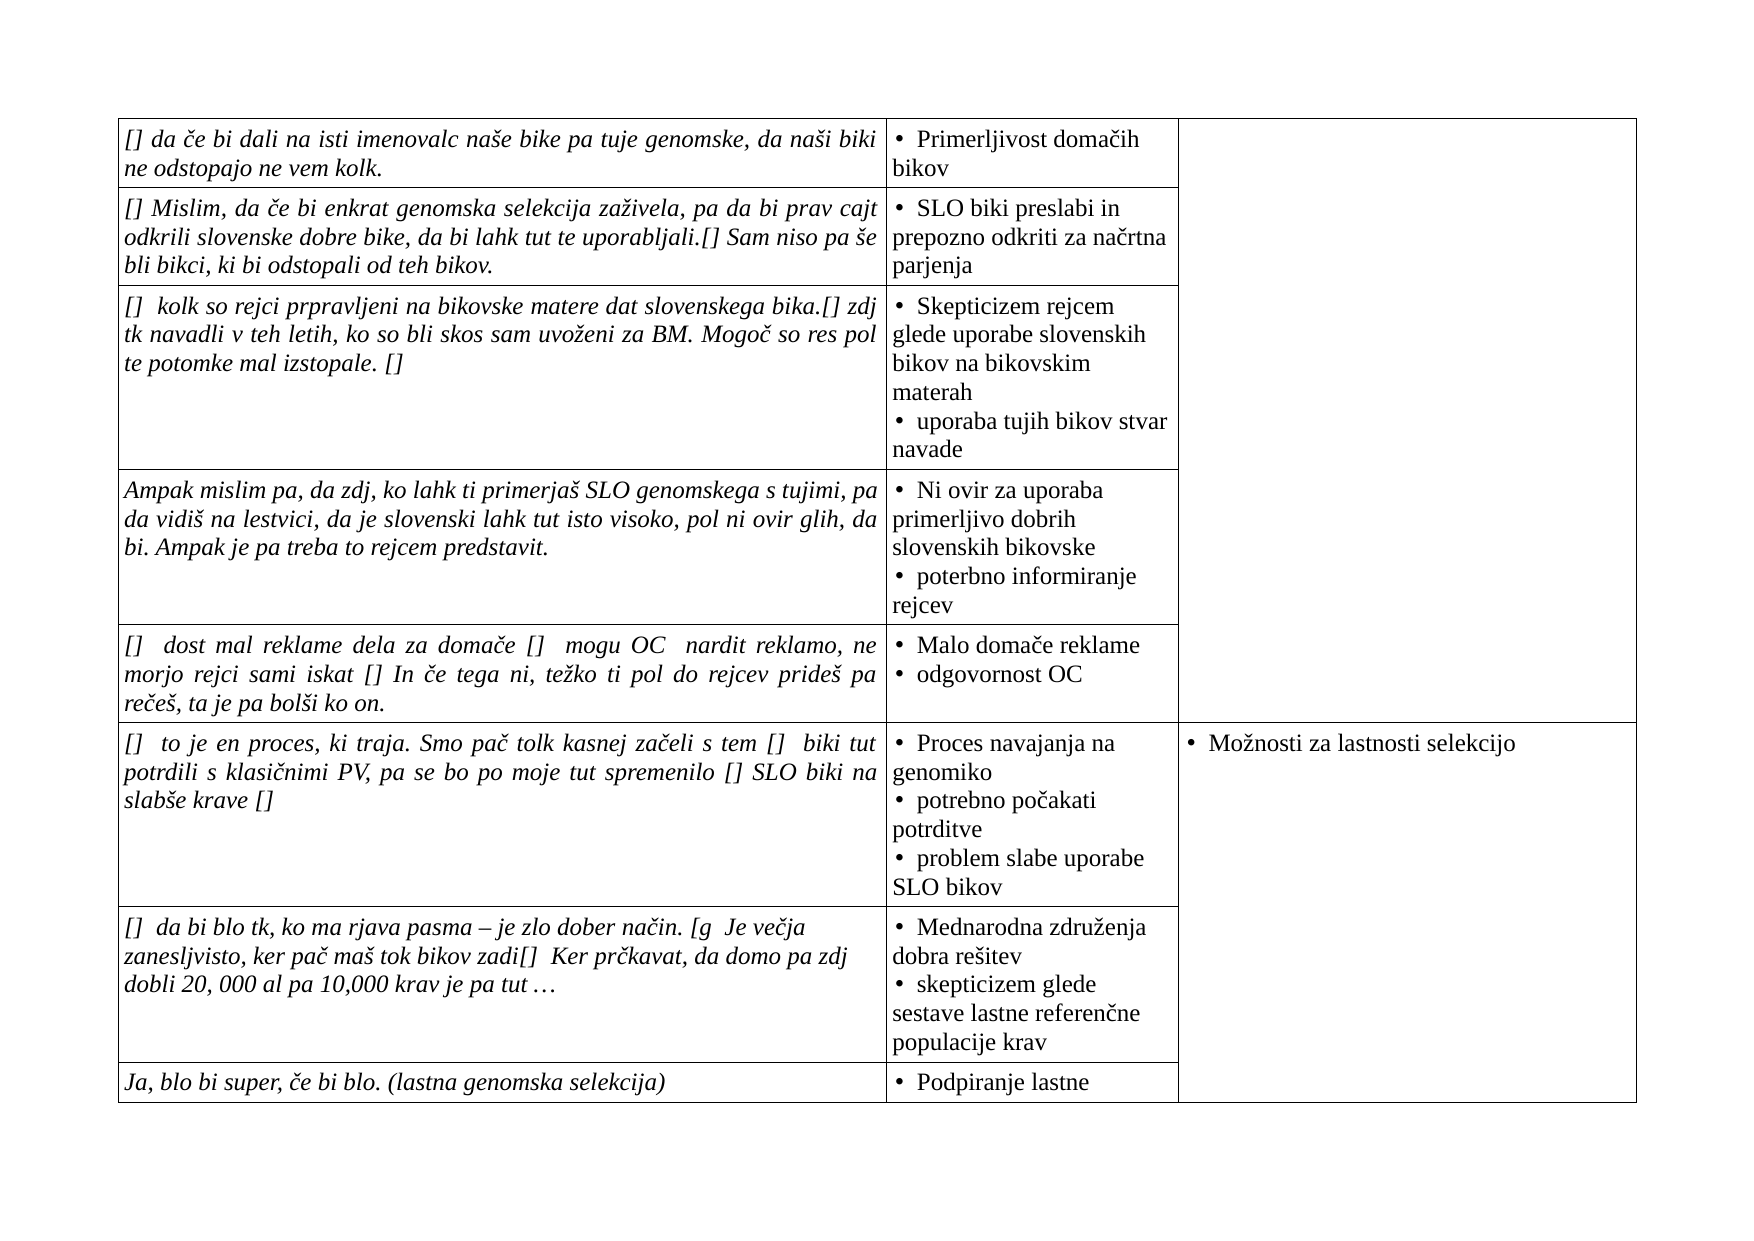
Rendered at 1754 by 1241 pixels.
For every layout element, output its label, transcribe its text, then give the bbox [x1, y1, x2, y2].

table_cell Proces navajanja na genomiko potrebno počakati potrditve problem slabe uporabe SLO bikov [887, 723, 1178, 906]
table_cell Ja, blo bi super, če bi blo. (lastna genomska selekcija) [119, 1063, 886, 1102]
table_cell Ampak mislim pa, da zdj, ko lahk ti primerjaš SLO genomskega s tujimi, pa da vidiš na lestvici, da je slovenski lahk tut isto visoko, pol ni ovir glih, da bi. Ampak je pa treba to rejcem predstavit. [119, 470, 886, 624]
table_cell Primerljivost domačih bikov [887, 119, 1178, 187]
table_cell Skepticizem rejcem glede uporabe slovenskih bikov na bikovskim materah uporaba tujih bikov stvar navade [887, 286, 1178, 469]
table_cell Podpiranje lastne [887, 1063, 1178, 1102]
table_cell [] kolk so rejci prpravljeni na bikovske matere dat slovenskega bika.[] zdj tk navadli v teh letih, ko so bli skos sam uvoženi za BM. Mogoč so res pol te potomke mal izstopale. [] [119, 286, 886, 469]
table_cell [] to je en proces, ki traja. Smo pač tolk kasnej začeli s tem [] biki tut potrdili s klasičnimi PV, pa se bo po moje tut spremenilo [] SLO biki na slabše krave [] [119, 723, 886, 906]
table_cell Možnosti za lastnosti selekcijo [1179, 723, 1636, 1102]
table_cell [] da bi blo tk, ko ma rjava pasma – je zlo dober način. [g Je večja zanesljvisto, ker pač maš tok bikov zadi[] Ker prčkavat, da domo pa zdj dobli 20, 000 al pa 10,000 krav je pa tut … [119, 907, 886, 1062]
table_cell SLO biki preslabi in prepozno odkriti za načrtna parjenja [887, 188, 1178, 285]
table_cell Ni ovir za uporaba primerljivo dobrih slovenskih bikovske poterbno informiranje rejcev [887, 470, 1178, 624]
table_cell [] da če bi dali na isti imenovalc naše bike pa tuje genomske, da naši biki ne odstopajo ne vem kolk. [119, 119, 886, 187]
table_cell Malo domače reklame odgovornost OC [887, 625, 1178, 722]
table_cell [] Mislim, da če bi enkrat genomska selekcija zaživela, pa da bi prav cajt odkrili slovenske dobre bike, da bi lahk tut te uporabljali.[] Sam niso pa še bli bikci, ki bi odstopali od teh bikov. [119, 188, 886, 285]
table_cell Mednarodna združenja dobra rešitev skepticizem glede sestave lastne referenčne populacije krav [887, 907, 1178, 1062]
table_cell [1179, 119, 1636, 722]
table_cell [] dost mal reklame dela za domače [] mogu OC nardit reklamo, ne morjo rejci sami iskat [] In če tega ni, težko ti pol do rejcev prideš pa rečeš, ta je pa bolši ko on. [119, 625, 886, 722]
